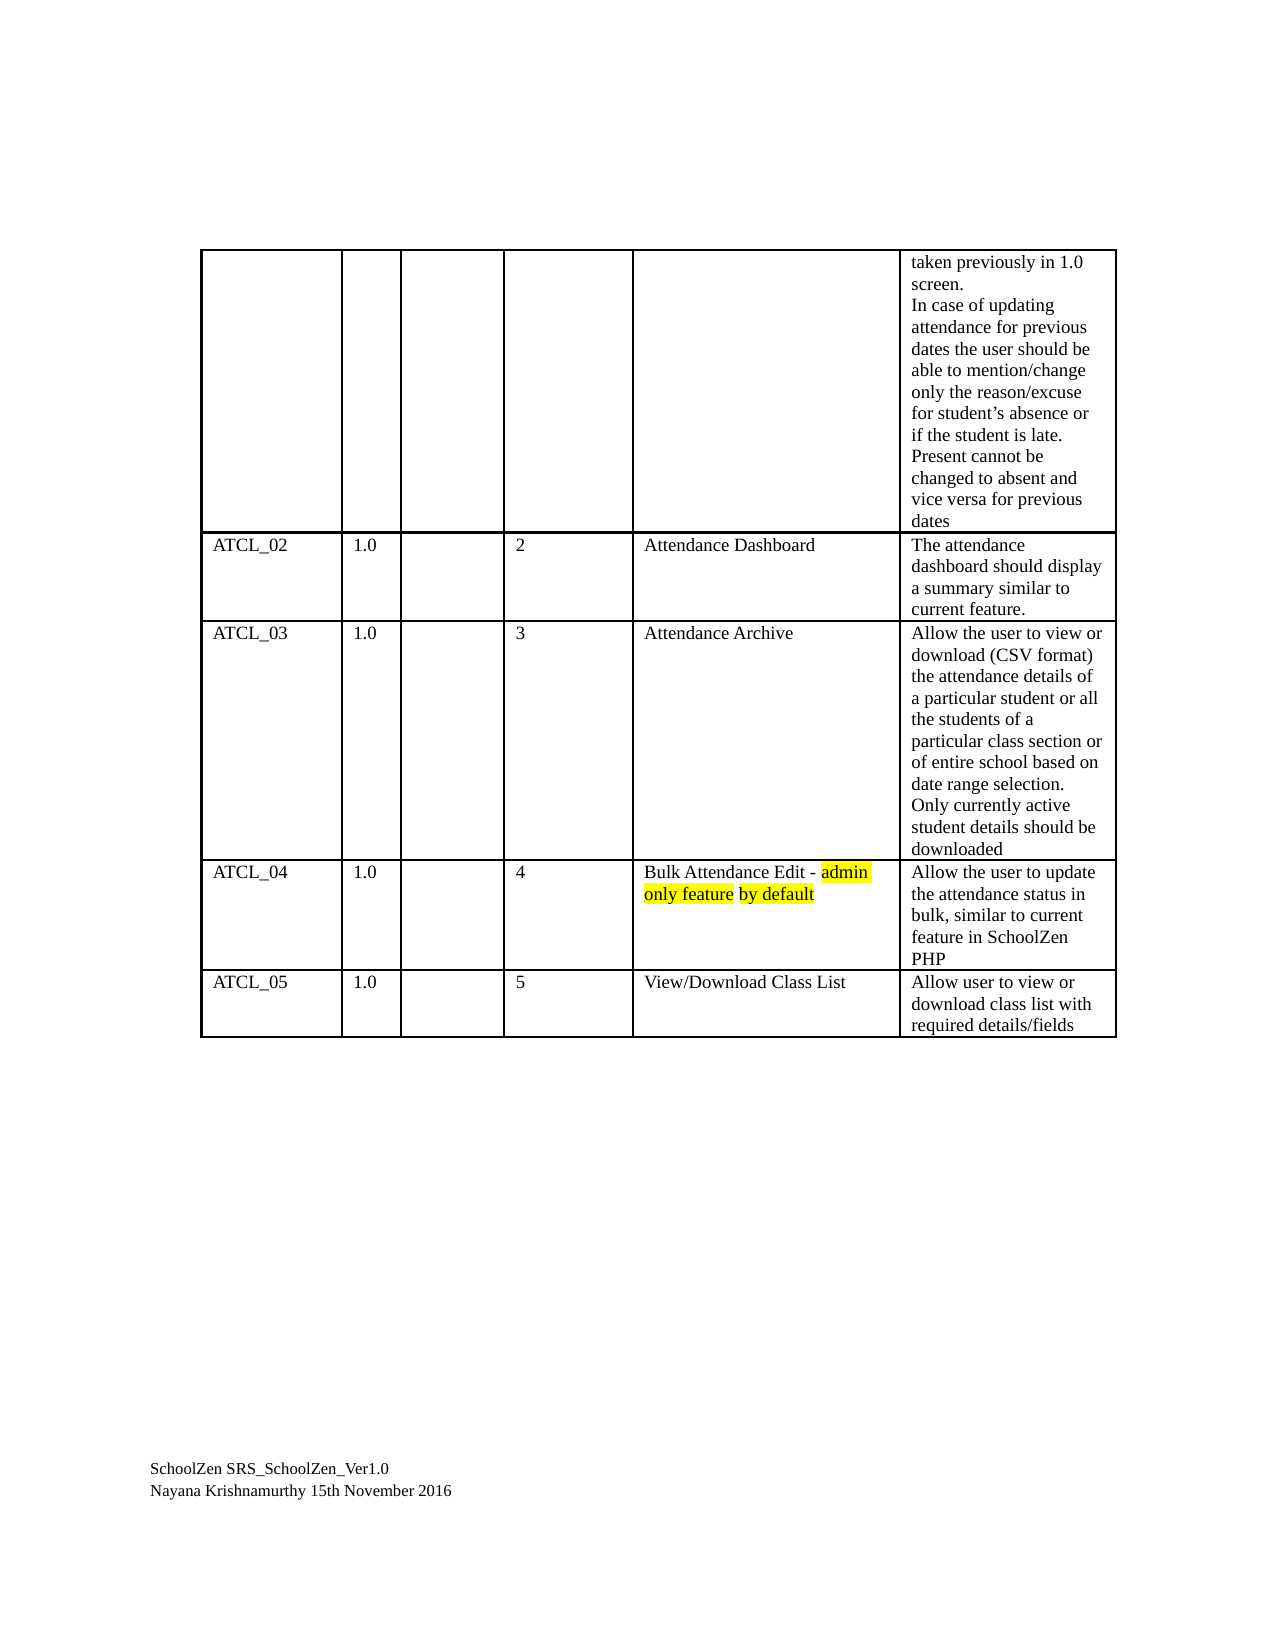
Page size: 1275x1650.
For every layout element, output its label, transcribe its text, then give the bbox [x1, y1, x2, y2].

table_cell Allow the user to view or download (CSV format) the attendance details of a particular student or all the students of a particular class section or of entire school based on date range selection. Only currently active student details should be downloaded [901, 622, 1115, 859]
table_cell View/Download Class List [634, 971, 899, 1036]
table_cell Allow the user to update the attendance status in bulk, similar to current feature in SchoolZen PHP [901, 861, 1115, 969]
table_cell 1.0 [343, 861, 400, 969]
table_cell Attendance Dashboard [634, 534, 899, 620]
table_cell ATCL_05 [203, 971, 341, 1036]
table_cell The attendance dashboard should display a summary similar to current feature. [901, 534, 1115, 620]
table_cell ATCL_04 [203, 861, 341, 969]
table_cell [505, 251, 632, 531]
table_cell 1.0 [343, 622, 400, 859]
table_cell ATCL_03 [203, 622, 341, 859]
table_cell [402, 861, 503, 969]
table_cell [402, 534, 503, 620]
table_cell [402, 971, 503, 1036]
table_cell ATCL_02 [203, 534, 341, 620]
table_cell 2 [505, 534, 632, 620]
table_cell 5 [505, 971, 632, 1036]
table_cell Allow user to view or download class list with required details/fields [901, 971, 1115, 1036]
table_cell [634, 251, 899, 531]
table_cell [203, 251, 341, 531]
table_cell [402, 622, 503, 859]
table_cell Attendance Archive [634, 622, 899, 859]
table_cell 4 [505, 861, 632, 969]
table_cell 3 [505, 622, 632, 859]
table_cell [343, 251, 400, 531]
table_cell [402, 251, 503, 531]
table_cell 1.0 [343, 971, 400, 1036]
table_cell 1.0 [343, 534, 400, 620]
table_cell Bulk Attendance Edit - admin only feature by default [634, 861, 899, 969]
table_cell taken previously in 1.0 screen. In case of updating attendance for previous dates the user should be able to mention/change only the reason/excuse for student’s absence or if the student is late. Present cannot be changed to absent and vice versa for previous dates [901, 251, 1115, 531]
